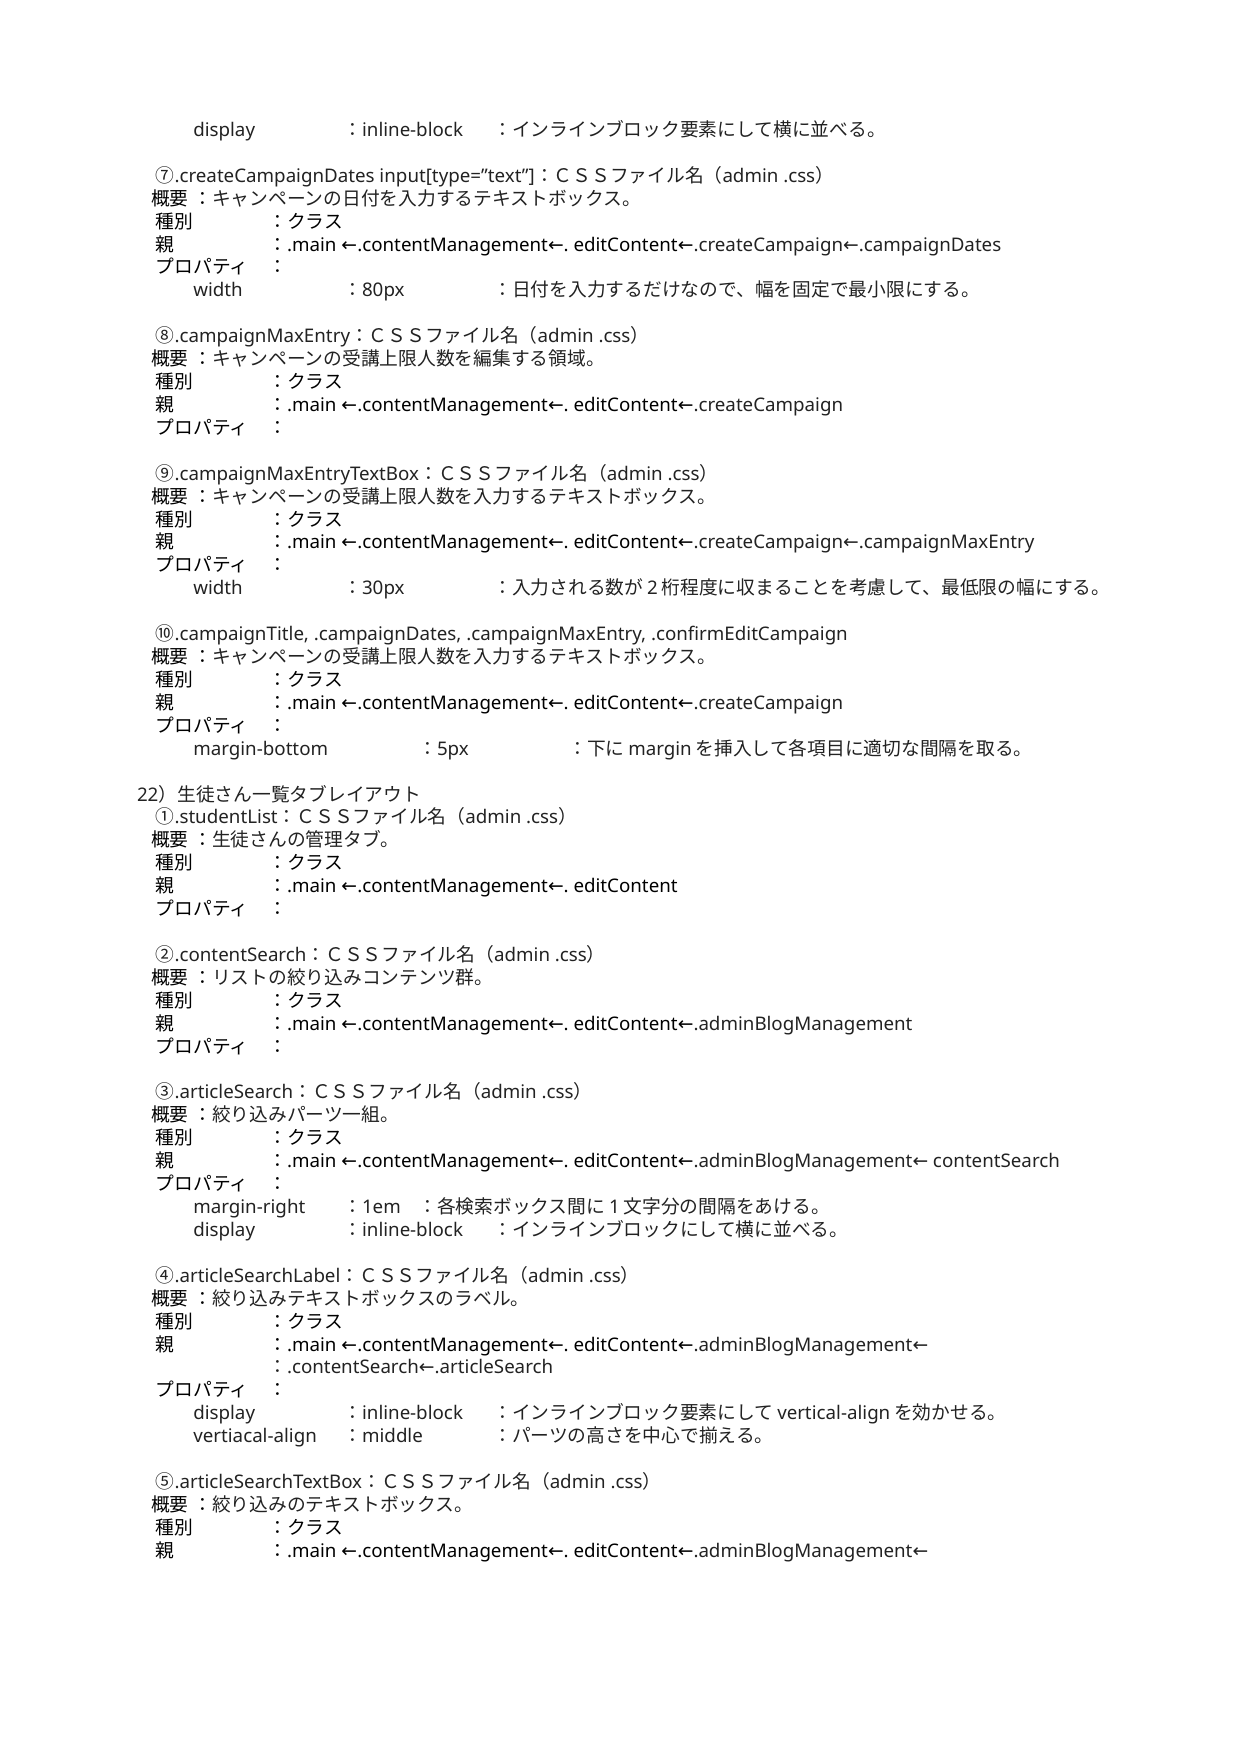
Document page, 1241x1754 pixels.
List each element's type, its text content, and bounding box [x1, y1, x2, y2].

text ④.articleSearchLabel：ＣＳＳファイル名（admin .css） [118, 1264, 1122, 1287]
text プロパティ ： [118, 553, 1122, 576]
text margin-bottom ：5px ：下にmarginを挿入して各項目に適切な間隔を取る。 [118, 737, 1122, 760]
text 概要 ：絞り込みテキストボックスのラベル。 [118, 1287, 1122, 1310]
text 親 ：.main ←.contentManagement←. editContent←.createCampaign←.campaignMaxEntry [118, 531, 1122, 553]
text プロパティ ： [118, 897, 1122, 920]
text 親 ：.main ←.contentManagement←. editContent←.adminBlogManagement← [118, 1539, 1122, 1562]
text margin-right ：1em ：各検索ボックス間に1文字分の間隔をあける。 [118, 1195, 1122, 1218]
text display ：inline-block ：インラインブロックにして横に並べる。 [118, 1218, 1122, 1241]
text 親 ：.main ←.contentManagement←. editContent←.createCampaign←.campaignDates [118, 233, 1122, 256]
text ⑩.campaignTitle, .campaignDates, .campaignMaxEntry, .confirmEditCampaign [118, 622, 1122, 645]
text 種別 ：クラス [118, 1516, 1122, 1539]
text 種別 ：クラス [118, 1310, 1122, 1333]
text プロパティ ： [118, 714, 1122, 737]
text 親 ：.main ←.contentManagement←. editContent←.createCampaign [118, 393, 1122, 416]
text プロパティ ： [118, 416, 1122, 439]
text 概要 ：生徒さんの管理タブ。 [118, 828, 1122, 851]
text width ：30px ：入力される数が2桁程度に収まることを考慮して、最低限の幅にする。 [118, 576, 1122, 599]
text 親 ：.main ←.contentManagement←. editContent [118, 874, 1122, 897]
text 概要 ：キャンペーンの受講上限人数を入力するテキストボックス。 [118, 485, 1122, 508]
text ⑤.articleSearchTextBox：ＣＳＳファイル名（admin .css） [118, 1470, 1122, 1493]
text 親 ：.main ←.contentManagement←. editContent←.adminBlogManagement← [118, 1333, 1122, 1356]
text 概要 ：絞り込みのテキストボックス。 [118, 1493, 1122, 1516]
text 種別 ：クラス [118, 1126, 1122, 1149]
text vertiacal-align ：middle ：パーツの高さを中心で揃える。 [118, 1424, 1122, 1447]
text 親 ：.main ←.contentManagement←. editContent←.adminBlogManagement [118, 1012, 1122, 1035]
text プロパティ ： [118, 1035, 1122, 1058]
text 親 ：.main ←.contentManagement←. editContent←.adminBlogManagement← contentSearch [118, 1149, 1122, 1172]
text ⑨.campaignMaxEntryTextBox：ＣＳＳファイル名（admin .css） [118, 462, 1122, 485]
text 種別 ：クラス [118, 668, 1122, 691]
text 種別 ：クラス [118, 508, 1122, 531]
text 概要 ：キャンペーンの受講上限人数を入力するテキストボックス。 [118, 645, 1122, 668]
text 概要 ：キャンペーンの日付を入力するテキストボックス。 [118, 187, 1122, 210]
text プロパティ ： [118, 1172, 1122, 1195]
text 22）生徒さん一覧タブレイアウト [118, 783, 1122, 806]
text width ：80px ：日付を入力するだけなので、幅を固定で最小限にする。 [118, 278, 1122, 301]
text 種別 ：クラス [118, 851, 1122, 874]
text 概要 ：キャンペーンの受講上限人数を編集する領域。 [118, 347, 1122, 370]
text 概要 ：リストの絞り込みコンテンツ群。 [118, 966, 1122, 989]
text 種別 ：クラス [118, 989, 1122, 1012]
text display ：inline-block ：インラインブロック要素にして横に並べる。 [118, 118, 1122, 141]
text プロパティ ： [118, 1378, 1122, 1401]
text ③.articleSearch：ＣＳＳファイル名（admin .css） [118, 1081, 1122, 1103]
text display ：inline-block ：インラインブロック要素にしてvertical-alignを効かせる。 [118, 1401, 1122, 1424]
text 親 ：.main ←.contentManagement←. editContent←.createCampaign [118, 691, 1122, 714]
text ：.contentSearch←.articleSearch [118, 1356, 1122, 1378]
text ⑧.campaignMaxEntry：ＣＳＳファイル名（admin .css） [118, 324, 1122, 347]
text 種別 ：クラス [118, 210, 1122, 233]
text ②.contentSearch：ＣＳＳファイル名（admin .css） [118, 943, 1122, 966]
text ⑦.createCampaignDates input[type=”text”]：ＣＳＳファイル名（admin .css） [118, 164, 1122, 187]
text プロパティ ： [118, 256, 1122, 278]
text ①.studentList：ＣＳＳファイル名（admin .css） [118, 806, 1122, 828]
text 概要 ：絞り込みパーツ一組。 [118, 1103, 1122, 1126]
text 種別 ：クラス [118, 370, 1122, 393]
